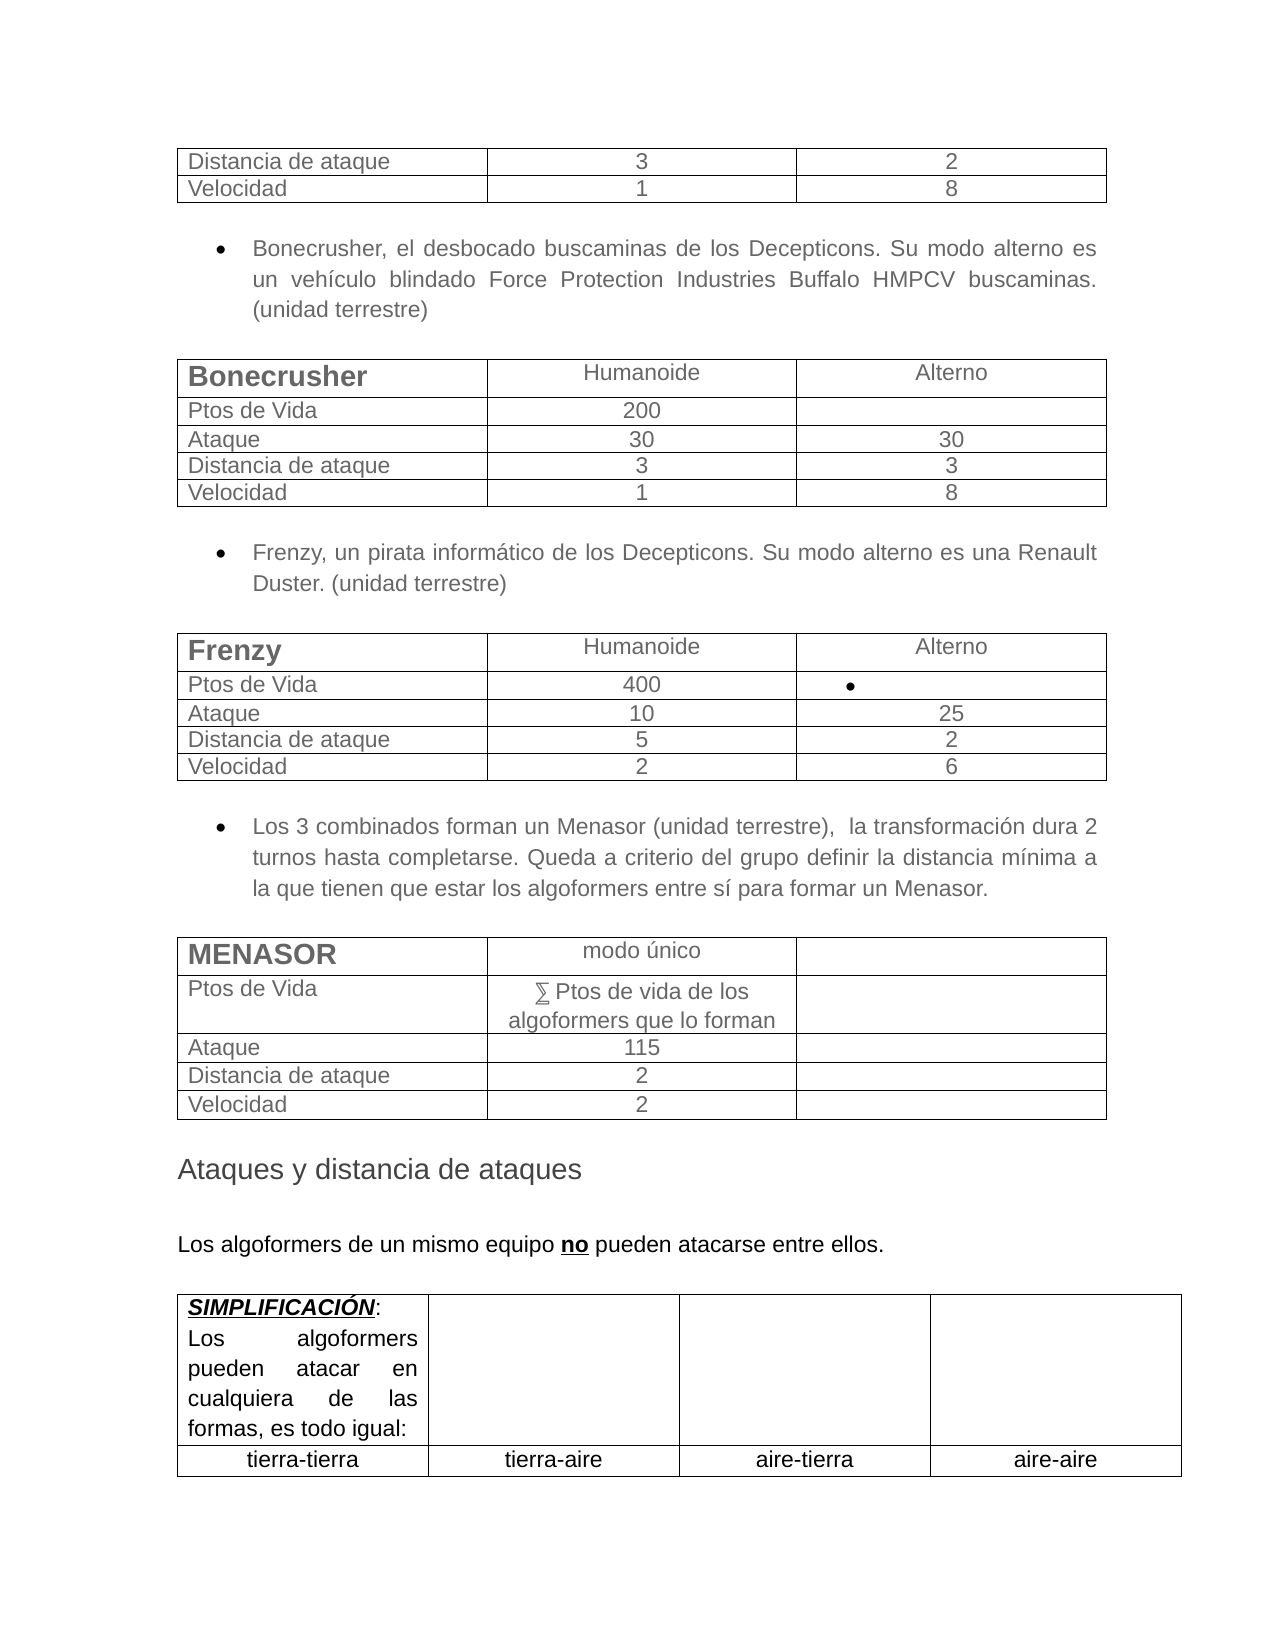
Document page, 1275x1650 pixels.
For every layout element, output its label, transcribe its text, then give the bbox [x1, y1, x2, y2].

table_header [931, 1295, 1181, 1445]
table_cell 400 [488, 672, 796, 699]
table_header Humanoide [488, 360, 796, 396]
table_cell 1 [488, 480, 796, 506]
table_cell 2 [488, 754, 796, 780]
table_cell Ptos de Vida [178, 672, 487, 699]
table_cell Velocidad [178, 176, 487, 201]
table_cell tierra-tierra [178, 1446, 428, 1476]
table_cell Ataque [178, 1034, 487, 1061]
table_cell 3 [488, 453, 796, 479]
table_header Frenzy [178, 634, 487, 671]
table_cell Ptos de Vida [178, 398, 487, 425]
table_cell 200 [488, 398, 796, 425]
table_header Alterno [797, 634, 1106, 671]
table_cell aire-aire [931, 1446, 1181, 1476]
list Frenzy, un pirata informático de los Decepticons. Su modo alterno es una Renault Duster. (unidad terrestre) [215, 538, 1098, 597]
table_header Alterno [797, 360, 1106, 396]
table_header [680, 1295, 930, 1445]
table_cell Ataque [178, 700, 487, 726]
table_cell 2 [488, 1063, 796, 1090]
list Bonecrusher, el desbocado buscaminas de los Decepticons. Su modo alterno es un vehículo blindado Force Protection Industries Buffalo HMPCV buscaminas. (unidad terrestre) [215, 234, 1098, 322]
table_cell Velocidad [178, 1091, 487, 1118]
table_cell 2 [488, 1091, 796, 1118]
table_cell 10 [488, 700, 796, 726]
table_cell ⅀ Ptos de vida de los algoformers que lo forman [488, 976, 796, 1033]
table_cell 8 [797, 176, 1106, 201]
table_cell Ptos de Vida [178, 976, 487, 1033]
table_cell 8 [797, 480, 1106, 506]
table_cell Velocidad [178, 754, 487, 780]
table_header Humanoide [488, 634, 796, 671]
table_header Bonecrusher [178, 360, 487, 396]
table_cell 2 [797, 149, 1106, 174]
table_cell [797, 976, 1106, 1033]
table_cell 1 [488, 176, 796, 201]
table_cell 30 [488, 426, 796, 452]
table_cell 3 [797, 453, 1106, 479]
table_header [797, 938, 1106, 975]
table_cell Ataque [178, 426, 487, 452]
table_cell [797, 1063, 1106, 1090]
table_header modo único [488, 938, 796, 975]
table_cell 6 [797, 754, 1106, 780]
table_cell 30 [797, 426, 1106, 452]
table_cell [797, 1091, 1106, 1118]
table_cell [797, 672, 1106, 699]
table_cell 115 [488, 1034, 796, 1061]
text Los algoformers de un mismo equipo no pueden atacarse entre ellos. [177, 1231, 1098, 1258]
table_cell Distancia de ataque [178, 453, 487, 479]
table_cell Velocidad [178, 480, 487, 506]
text Ataques y distancia de ataques [177, 1152, 1098, 1186]
table_cell [797, 398, 1106, 425]
table_cell 3 [488, 149, 796, 174]
table_header SIMPLIFICACIÓN: Los algoformers pueden atacar en cualquiera de las formas, es todo igual: [178, 1295, 428, 1445]
table_cell [797, 1034, 1106, 1061]
table_header MENASOR [178, 938, 487, 975]
table_cell 2 [797, 727, 1106, 753]
table_cell Distancia de ataque [178, 149, 487, 174]
list Los 3 combinados forman un Menasor (unidad terrestre), la transformación dura 2 turnos hasta completarse. Queda a criterio del grupo definir la distancia mínima a la que tienen que estar los algoformers entre sí para formar un Menasor. [215, 812, 1098, 901]
table_cell Distancia de ataque [178, 727, 487, 753]
table_cell 5 [488, 727, 796, 753]
table_cell Distancia de ataque [178, 1063, 487, 1090]
table_cell tierra-aire [429, 1446, 679, 1476]
table_cell 25 [797, 700, 1106, 726]
table_header [429, 1295, 679, 1445]
table_cell aire-tierra [680, 1446, 930, 1476]
